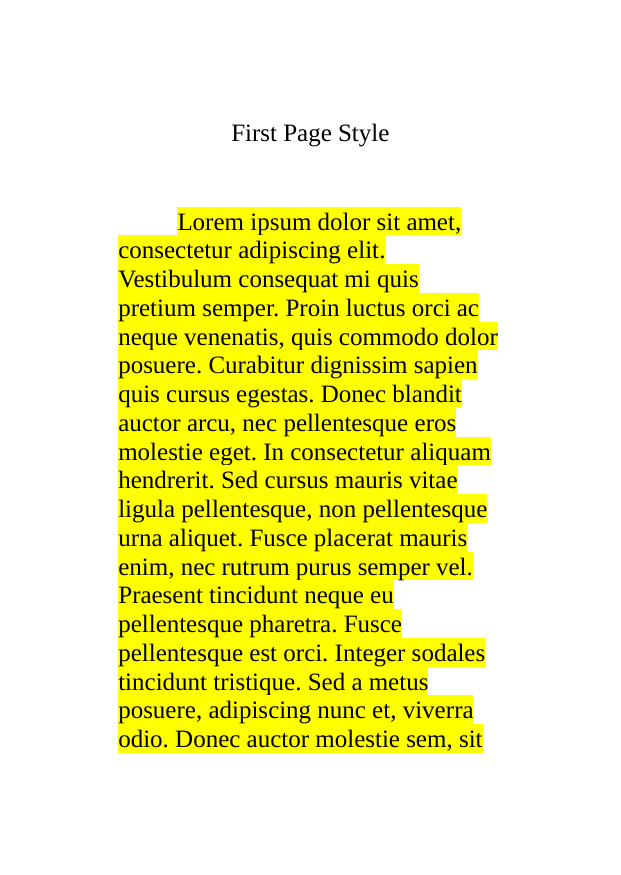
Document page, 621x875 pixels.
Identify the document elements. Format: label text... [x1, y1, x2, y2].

text Lorem ipsum dolor sit amet, consectetur adipiscing elit. Vestibulum consequat mi quis pretium semper. Proin luctus orci ac neque venenatis, quis commodo dolor posuere. Curabitur dignissim sapien quis cursus egestas. Donec blandit auctor arcu, nec pellentesque eros molestie eget. In consectetur aliquam hendrerit. Sed cursus mauris vitae ligula pellentesque, non pellentesque urna aliquet. Fusce placerat mauris enim, nec rutrum purus semper vel. Praesent tincidunt neque eu pellentesque pharetra. Fusce pellentesque est orci. Integer sodales tincidunt tristique. Sed a metus posuere, adipiscing nunc et, viverra odio. Donec auctor molestie sem, sit [118, 207, 502, 753]
